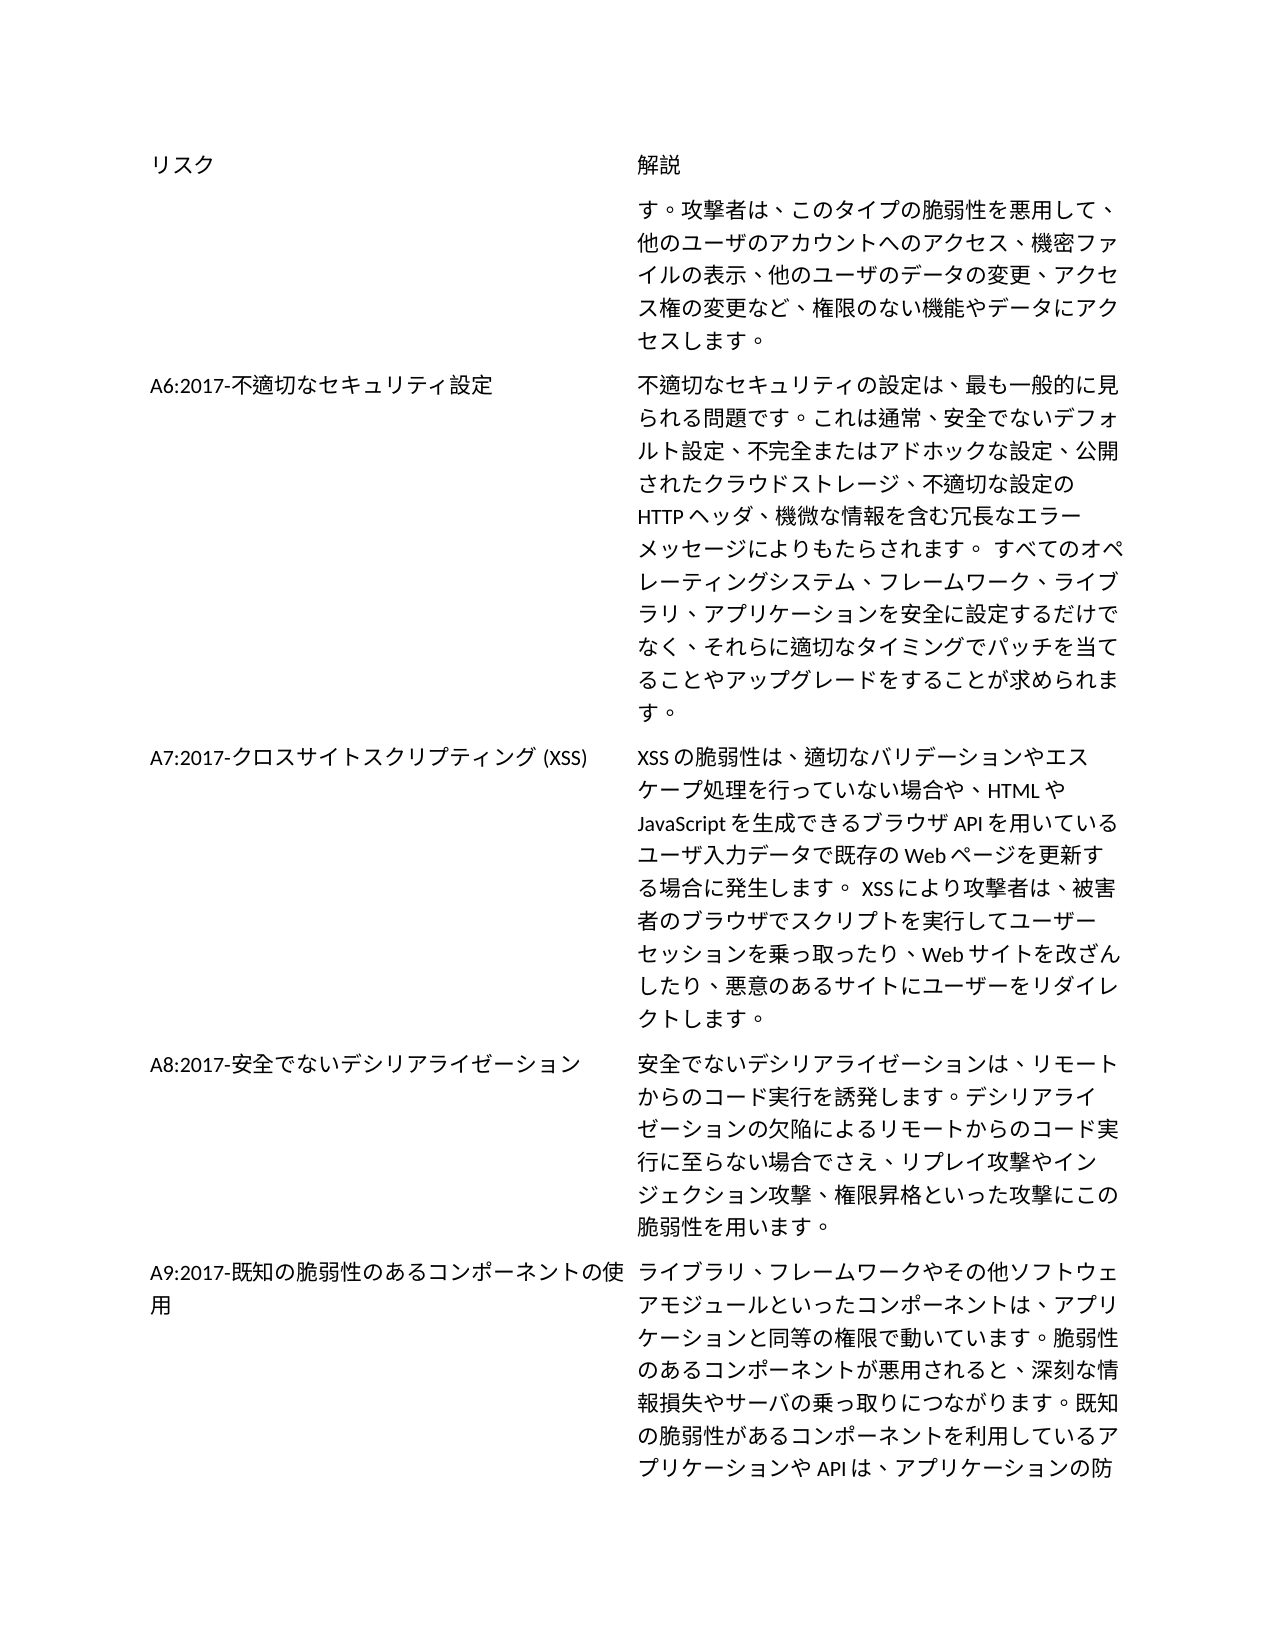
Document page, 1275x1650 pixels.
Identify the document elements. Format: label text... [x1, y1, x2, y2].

table_cell 不適切なセキュリティの設定は、最も一般的に見られる問題です。これは通常、安全でないデフォルト設定、不完全またはアドホックな設定、公開されたクラウドストレージ、不適切な設定のHTTPヘッダ、機微な情報を含む冗長なエラーメッセージによりもたらされます。 すべてのオペレーティングシステム、フレームワーク、ライブラリ、アプリケーションを安全に設定するだけでなく、それらに適切なタイミングでパッチを当てることやアップグレードをすることが求められます。 [638, 370, 1125, 742]
table_cell A7:2017-クロスサイトスクリプティング (XSS) [150, 742, 637, 1049]
table_header 解説 [638, 150, 1125, 195]
table_header リスク [150, 150, 637, 195]
table_cell す。攻撃者は、このタイプの脆弱性を悪用して、他のユーザのアカウントへのアクセス、機密ファイルの表示、他のユーザのデータの変更、アクセス権の変更など、権限のない機能やデータにアクセスします。 [638, 195, 1125, 370]
table_cell [150, 195, 637, 370]
table_cell XSSの脆弱性は、適切なバリデーションやエスケープ処理を行っていない場合や、HTMLやJavaScriptを生成できるブラウザAPIを用いているユーザ入力データで既存のWebページを更新する場合に発生します。 XSSにより攻撃者は、被害者のブラウザでスクリプトを実行してユーザーセッションを乗っ取ったり、Webサイトを改ざんしたり、悪意のあるサイトにユーザーをリダイレクトします。 [638, 742, 1125, 1049]
table_cell A8:2017-安全でないデシリアライゼーション [150, 1049, 637, 1257]
table_cell A9:2017-既知の脆弱性のあるコンポーネントの使用 [150, 1257, 637, 1483]
table_cell 安全でないデシリアライゼーションは、リモートからのコード実行を誘発します。デシリアライゼーションの欠陥によるリモートからのコード実行に至らない場合でさえ、リプレイ攻撃やインジェクション攻撃、権限昇格といった攻撃にこの脆弱性を用います。 [638, 1049, 1125, 1257]
table_cell A6:2017-不適切なセキュリティ設定 [150, 370, 637, 742]
table_cell ライブラリ、フレームワークやその他ソフトウェアモジュールといったコンポーネントは、アプリケーションと同等の権限で動いています。脆弱性のあるコンポーネントが悪用されると、深刻な情報損失やサーバの乗っ取りにつながります。既知の脆弱性があるコンポーネントを利用しているアプリケーションやAPIは、アプリケーションの防 [638, 1257, 1125, 1483]
